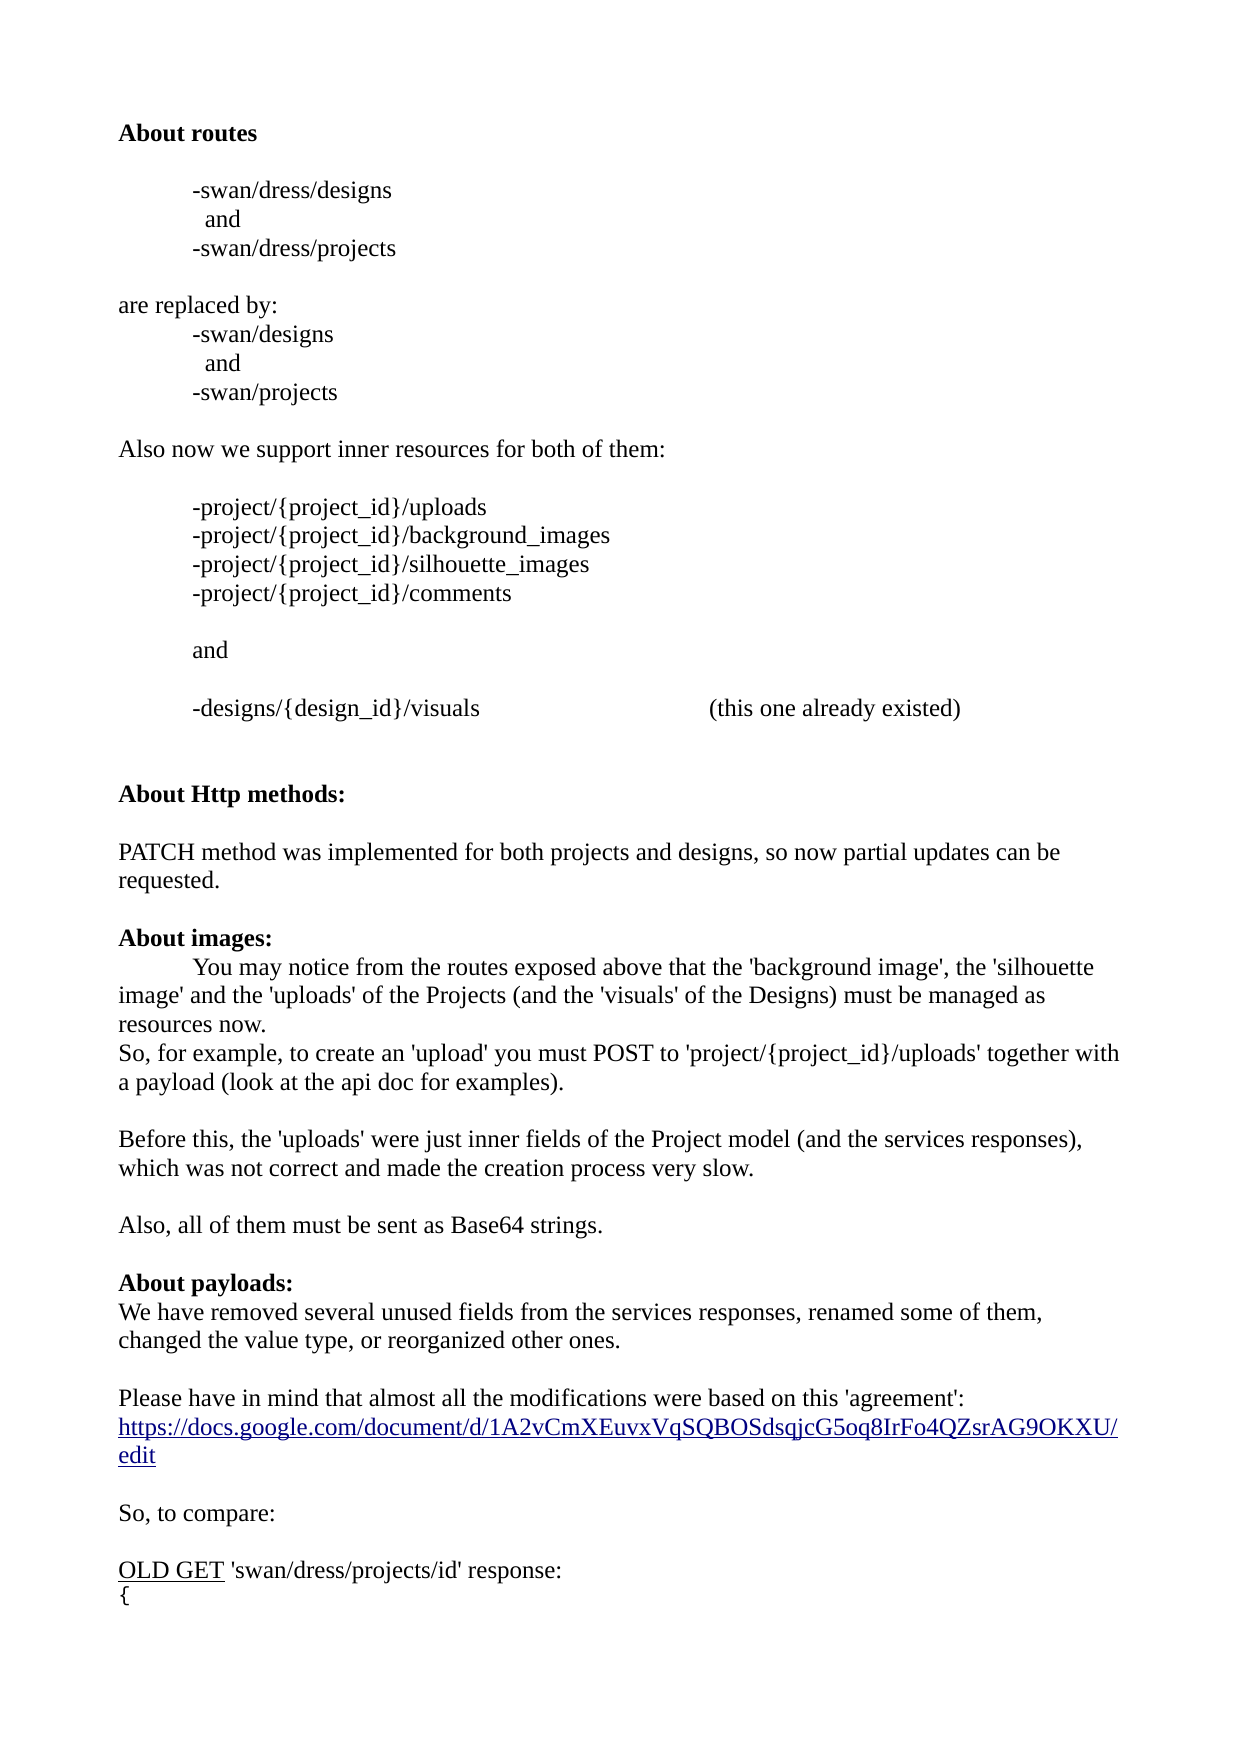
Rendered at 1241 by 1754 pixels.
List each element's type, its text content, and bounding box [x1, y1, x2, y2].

text So, for example, to create an 'upload' you must POST to 'project/{project_id}/uploads' together with a payload (look at the api doc for examples). [118, 1038, 1122, 1096]
text are replaced by: [118, 291, 1122, 319]
text About Http methods: [118, 779, 1122, 808]
text -swan/projects [118, 377, 1122, 406]
text Also, all of them must be sent as Base64 strings. [118, 1211, 1122, 1239]
text PATCH method was implemented for both projects and designs, so now partial updates can be requested. [118, 837, 1122, 894]
text { [118, 1584, 1122, 1607]
text We have removed several unused fields from the services responses, renamed some of them, changed the value type, or reorganized other ones. [118, 1297, 1122, 1354]
text -project/{project_id}/background_images [118, 521, 1122, 549]
text Before this, the 'uploads' were just inner fields of the Project model (and the services responses), which was not correct and made the creation process very slow. [118, 1124, 1122, 1182]
text You may notice from the routes exposed above that the 'background image', the 'silhouette image' and the 'uploads' of the Projects (and the 'visuals' of the Designs) must be managed as resources now. [118, 952, 1122, 1038]
text Please have in mind that almost all the modifications were based on this 'agreement': https://docs.google.com/document/d/1A2vCmXEuvxVqSQBOSdsqjcG5oq8IrFo4QZsrAG9OKXU/edit [118, 1383, 1122, 1469]
text -project/{project_id}/comments [118, 578, 1122, 607]
text and [118, 204, 1122, 233]
text -project/{project_id}/uploads [118, 492, 1122, 521]
text -swan/dress/projects [118, 233, 1122, 262]
text About routes [118, 118, 1122, 147]
text About payloads: [118, 1268, 1122, 1297]
text So, to compare: [118, 1498, 1122, 1527]
text and [118, 636, 1122, 664]
text -designs/{design_id}/visuals (this one already existed) [118, 693, 1122, 722]
text OLD GET 'swan/dress/projects/id' response: [118, 1556, 1122, 1584]
text -swan/dress/designs [118, 176, 1122, 204]
text and [118, 348, 1122, 377]
text -project/{project_id}/silhouette_images [118, 549, 1122, 578]
text Also now we support inner resources for both of them: [118, 434, 1122, 463]
text -swan/designs [118, 319, 1122, 348]
text About images: [118, 923, 1122, 952]
